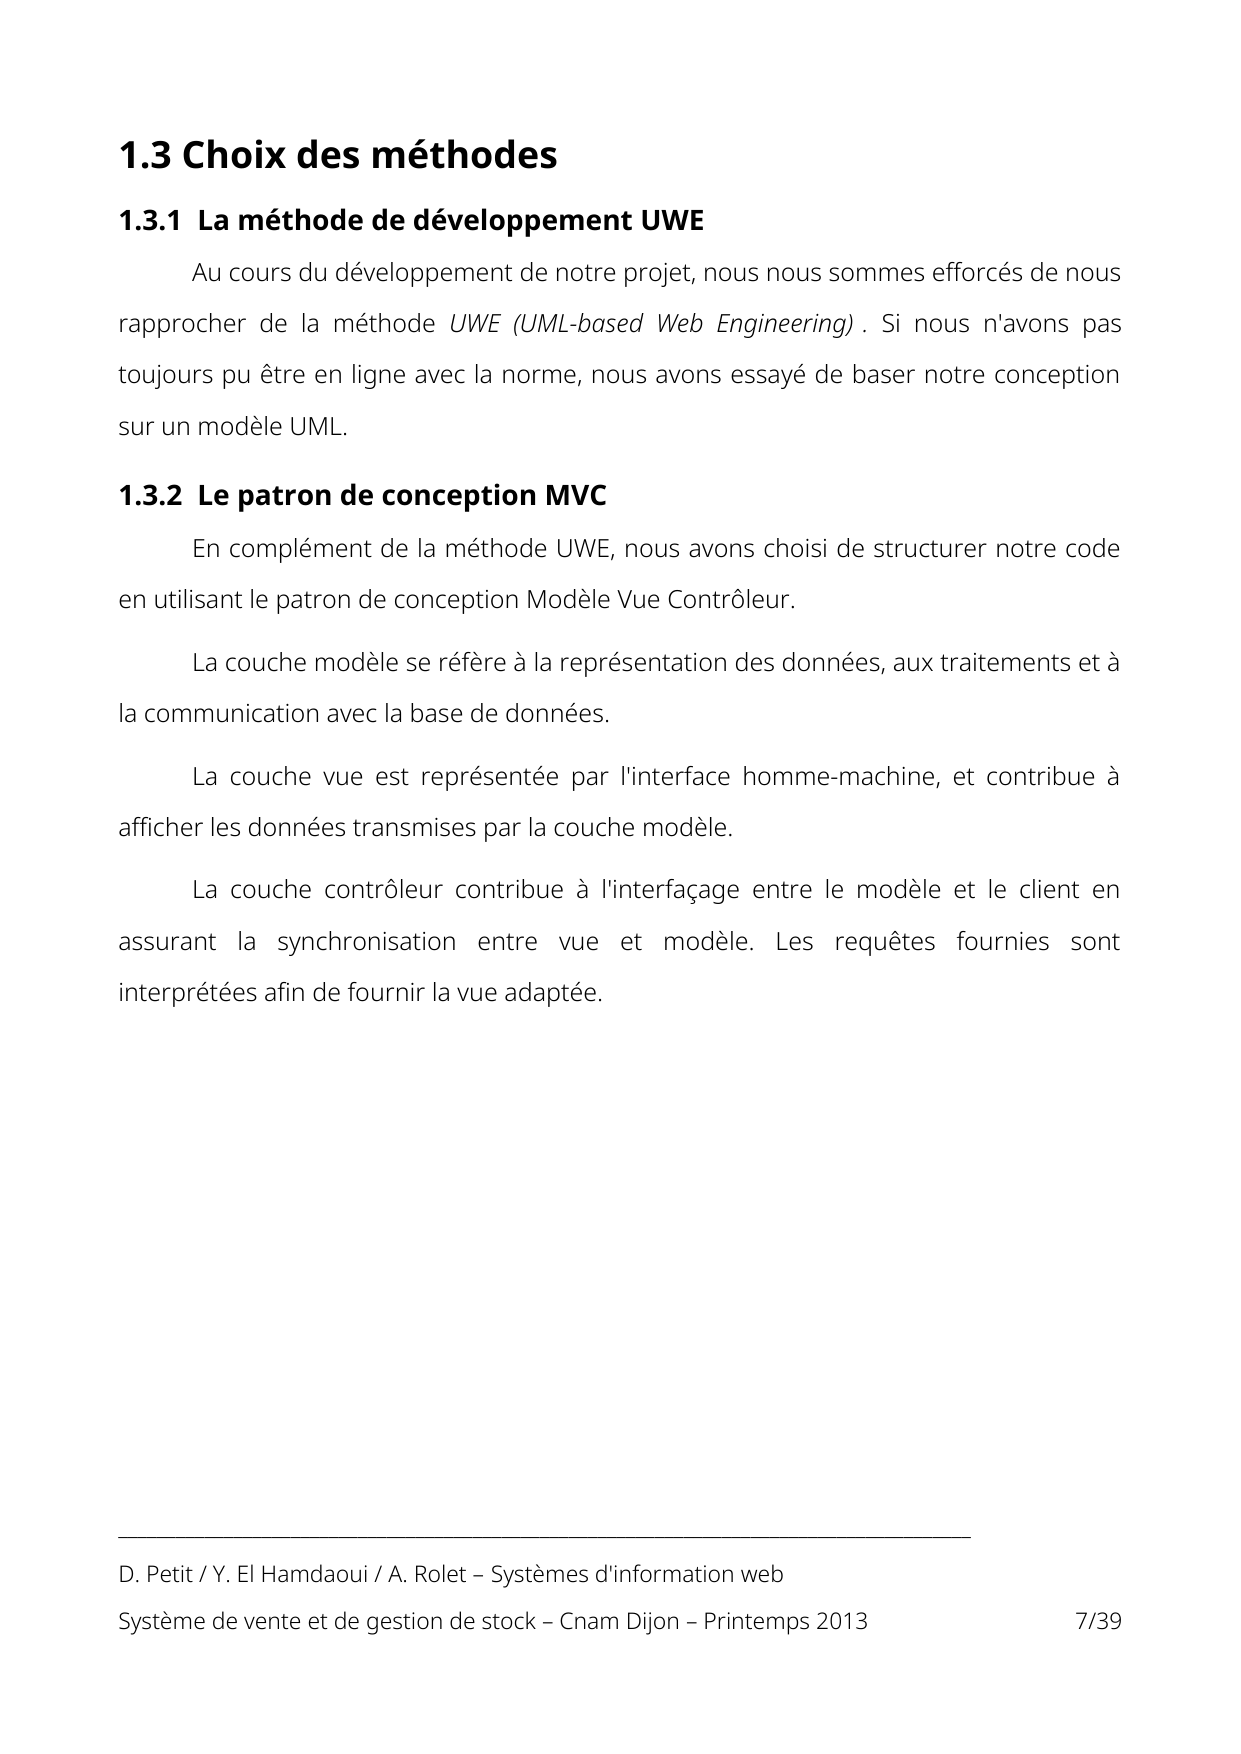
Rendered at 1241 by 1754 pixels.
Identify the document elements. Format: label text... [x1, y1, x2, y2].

subtitle Choix des méthodes [118, 128, 1122, 179]
text Au cours du développement de notre projet, nous nous sommes efforcés de nous rapprocher de la méthode UWE (UML-based Web Engineering) . Si nous n'avons pas toujours pu être en ligne avec la norme, nous avons essayé de baser notre conception sur un modèle UML. [118, 255, 1122, 442]
text La couche modèle se réfère à la représentation des données, aux traitements et à la communication avec la base de données. [118, 644, 1122, 729]
text En complément de la méthode UWE, nous avons choisi de structurer notre code en utilisant le patron de conception Modèle Vue Contrôleur. [118, 530, 1122, 615]
subtitle Le patron de conception MVC [118, 476, 1122, 514]
subtitle La méthode de développement UWE [118, 200, 1122, 239]
text La couche vue est représentée par l'interface homme-machine, et contribue à afficher les données transmises par la couche modèle. [118, 758, 1122, 843]
text La couche contrôleur contribue à l'interfaçage entre le modèle et le client en assurant la synchronisation entre vue et modèle. Les requêtes fournies sont interprétées afin de fournir la vue adaptée. [118, 872, 1122, 1008]
